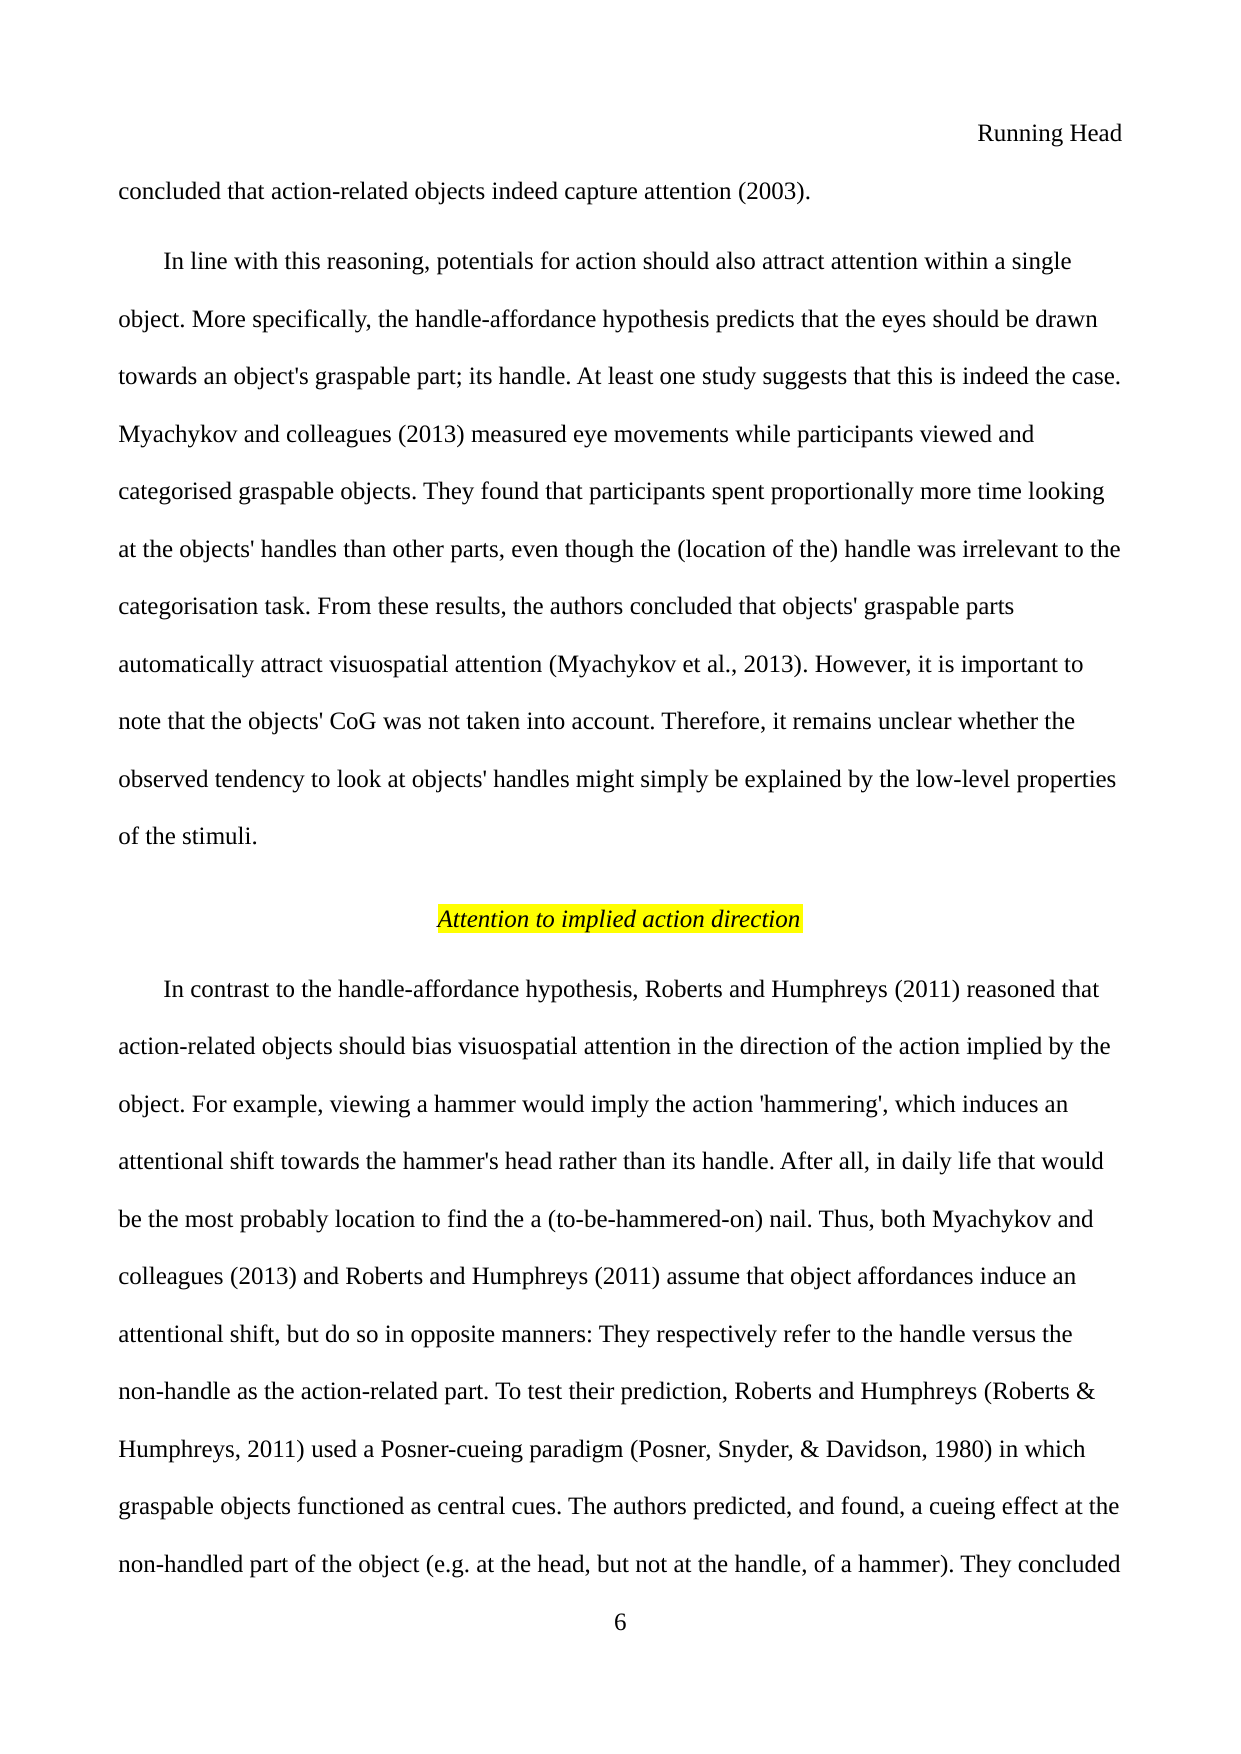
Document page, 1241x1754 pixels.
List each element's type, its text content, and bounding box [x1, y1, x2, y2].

text In line with this reasoning, potentials for action should also attract attention within a single object. More specifically, the handle-affordance hypothesis predicts that the eyes should be drawn towards an object's graspable part; its handle. At least one study suggests that this is indeed the case. Myachykov and colleagues (2013) measured eye movements while participants viewed and categorised graspable objects. They found that participants spent proportionally more time looking at the objects' handles than other parts, even though the (location of the) handle was irrelevant to the categorisation task. From these results, the authors concluded that objects' graspable parts automatically attract visuospatial attention (Myachykov et al., 2013). However, it is important to note that the objects' CoG was not taken into account. Therefore, it remains unclear whether the observed tendency to look at objects' handles might simply be explained by the low-level properties of the stimuli. [118, 246, 1122, 850]
subtitle Attention to implied action direction [118, 904, 1122, 933]
text In contrast to the handle-affordance hypothesis, Roberts and Humphreys (2011) reasoned that action-related objects should bias visuospatial attention in the direction of the action implied by the object. For example, viewing a hammer would imply the action 'hammering', which induces an attentional shift towards the hammer's head rather than its handle. After all, in daily life that would be the most probably location to find the a (to-be-hammered-on) nail. Thus, both Myachykov and colleagues (2013) and Roberts and Humphreys (2011) assume that object affordances induce an attentional shift, but do so in opposite manners: They respectively refer to the handle versus the non-handle as the action-related part. To test their prediction, Roberts and Humphreys (Roberts & Humphreys, 2011) used a Posner-cueing paradigm (Posner, Snyder, & Davidson, 1980) in which graspable objects functioned as central cues. The authors predicted, and found, a cueing effect at the non-handled part of the object (e.g. at the head, but not at the handle, of a hammer). They concluded [118, 974, 1122, 1578]
text concluded that action-related objects indeed capture attention (2003). [118, 176, 1122, 205]
